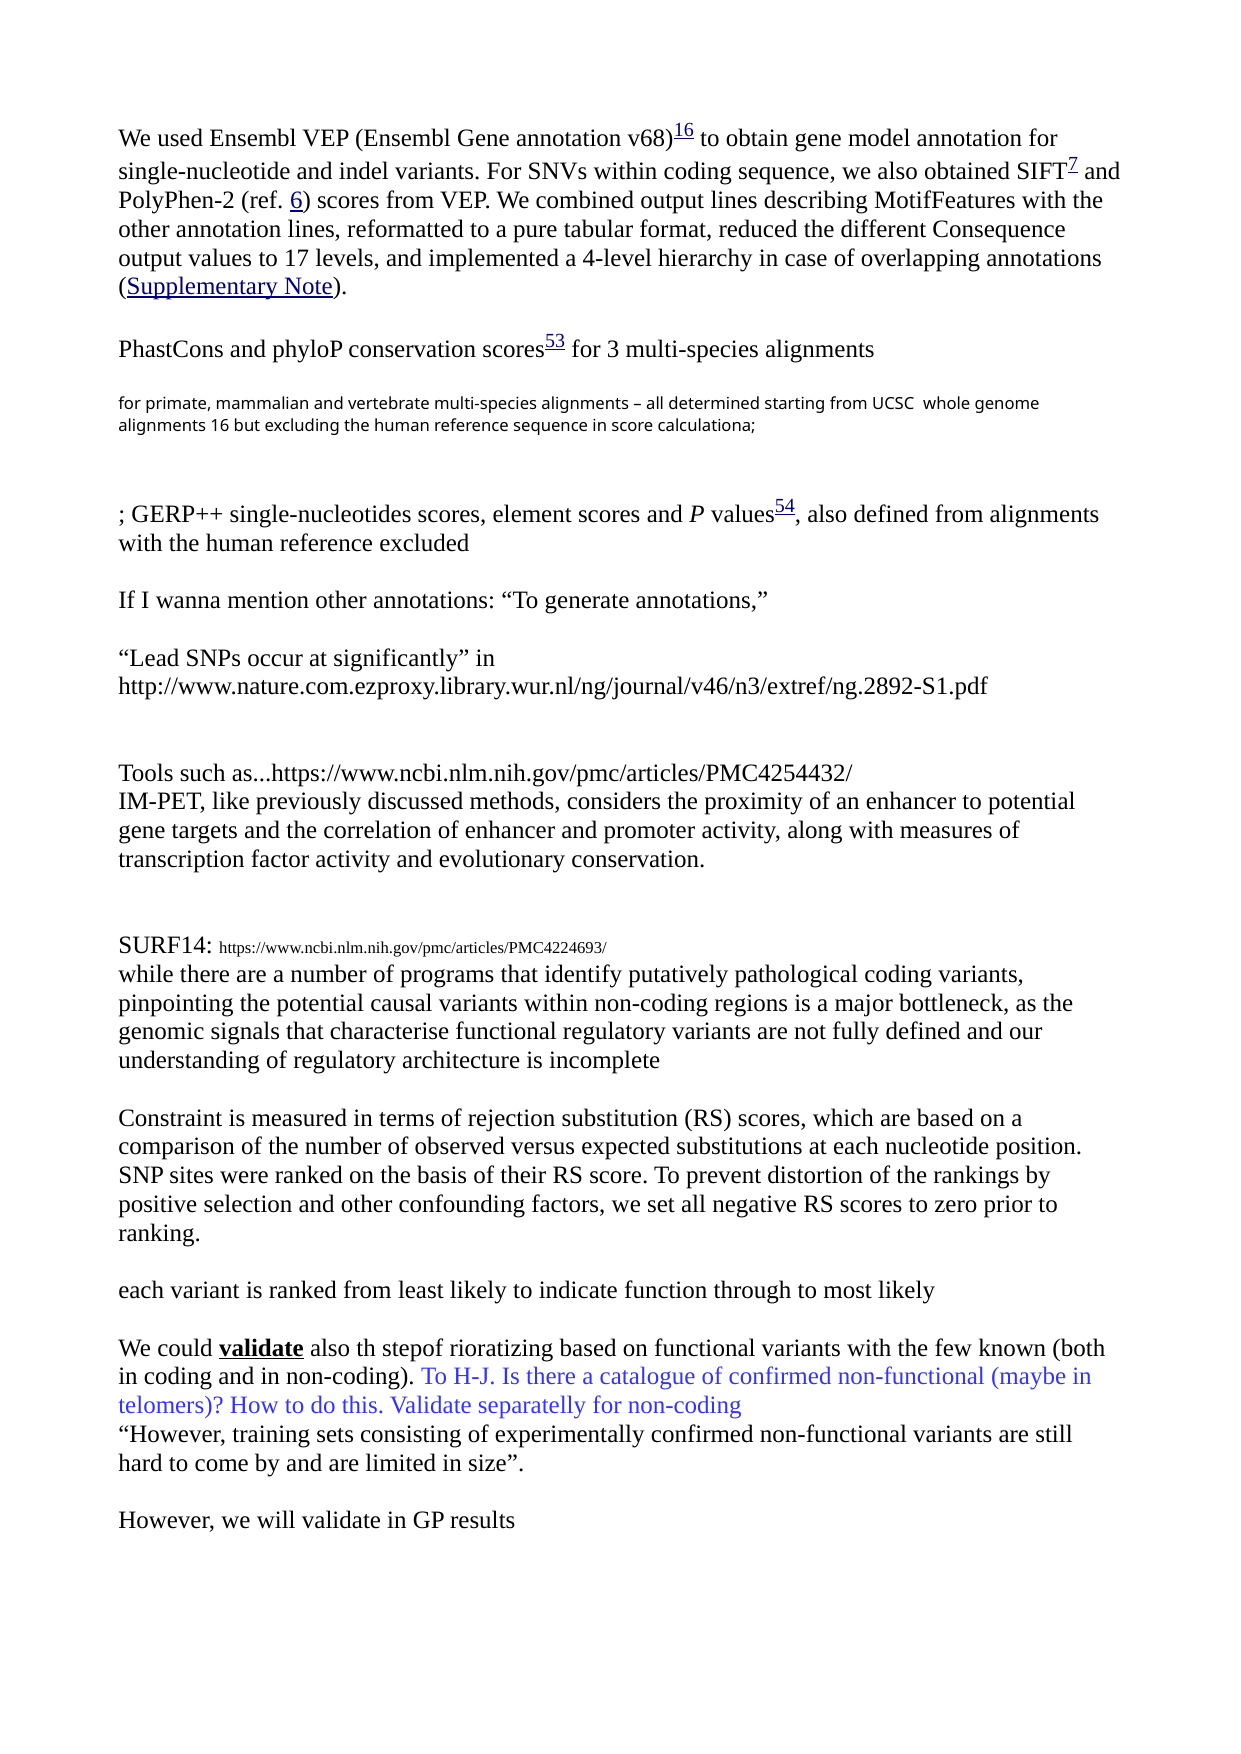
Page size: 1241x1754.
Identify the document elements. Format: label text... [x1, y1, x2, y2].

text each variant is ranked from least likely to indicate function through to most likely [118, 1275, 1122, 1304]
text for primate, mammalian and vertebrate multi-species alignments – all determined starting from UCSC whole genome alignments 16 but excluding the human reference sequence in score calculationa; [118, 391, 1122, 437]
text ; GERP++ single-nucleotides scores, element scores and P values54, also defined from alignments with the human reference excluded [118, 494, 1122, 556]
text “However, training sets consisting of experimentally confirmed non-functional variants are still hard to come by and are limited in size”. [118, 1419, 1122, 1476]
text Tools such as...https://www.ncbi.nlm.nih.gov/pmc/articles/PMC4254432/ [118, 758, 1122, 786]
text Constraint is measured in terms of rejection substitution (RS) scores, which are based on a comparison of the number of observed versus expected substitutions at each nucleotide position. SNP sites were ranked on the basis of their RS score. To prevent distortion of the rankings by positive selection and other confounding factors, we set all negative RS scores to zero prior to ranking. [118, 1103, 1122, 1246]
text SURF14: https://www.ncbi.nlm.nih.gov/pmc/articles/PMC4224693/ [118, 930, 1122, 959]
text However, we will validate in GP results [118, 1505, 1122, 1534]
text We could validate also th stepof rioratizing based on functional variants with the few known (both in coding and in non-coding). To H-J. Is there a catalogue of confirmed non-functional (maybe in telomers)? How to do this. Validate separatelly for non-coding [118, 1333, 1122, 1419]
text IM-PET, like previously discussed methods, considers the proximity of an enhancer to potential gene targets and the correlation of enhancer and promoter activity, along with measures of transcription factor activity and evolutionary conservation. [118, 786, 1122, 873]
text If I wanna mention other annotations: “To generate annotations,” [118, 585, 1122, 614]
text “Lead SNPs occur at significantly” in http://www.nature.com.ezproxy.library.wur.nl/ng/journal/v46/n3/extref/ng.2892-S1.pdf [118, 643, 1122, 700]
text We used Ensembl VEP (Ensembl Gene annotation v68)16 to obtain gene model annotation for single-nucleotide and indel variants. For SNVs within coding sequence, we also obtained SIFT7 and PolyPhen-2 (ref. 6) scores from VEP. We combined output lines describing MotifFeatures with the other annotation lines, reformatted to a pure tabular format, reduced the different Consequence output values to 17 levels, and implemented a 4-level hierarchy in case of overlapping annotations (Supplementary Note). [118, 118, 1122, 300]
text while there are a number of programs that identify putatively pathological coding variants, pinpointing the potential causal variants within non-coding regions is a major bottleneck, as the genomic signals that characterise functional regulatory variants are not fully defined and our understanding of regulatory architecture is incomplete [118, 959, 1122, 1074]
text PhastCons and phyloP conservation scores53 for 3 multi-species alignments [118, 329, 1122, 362]
